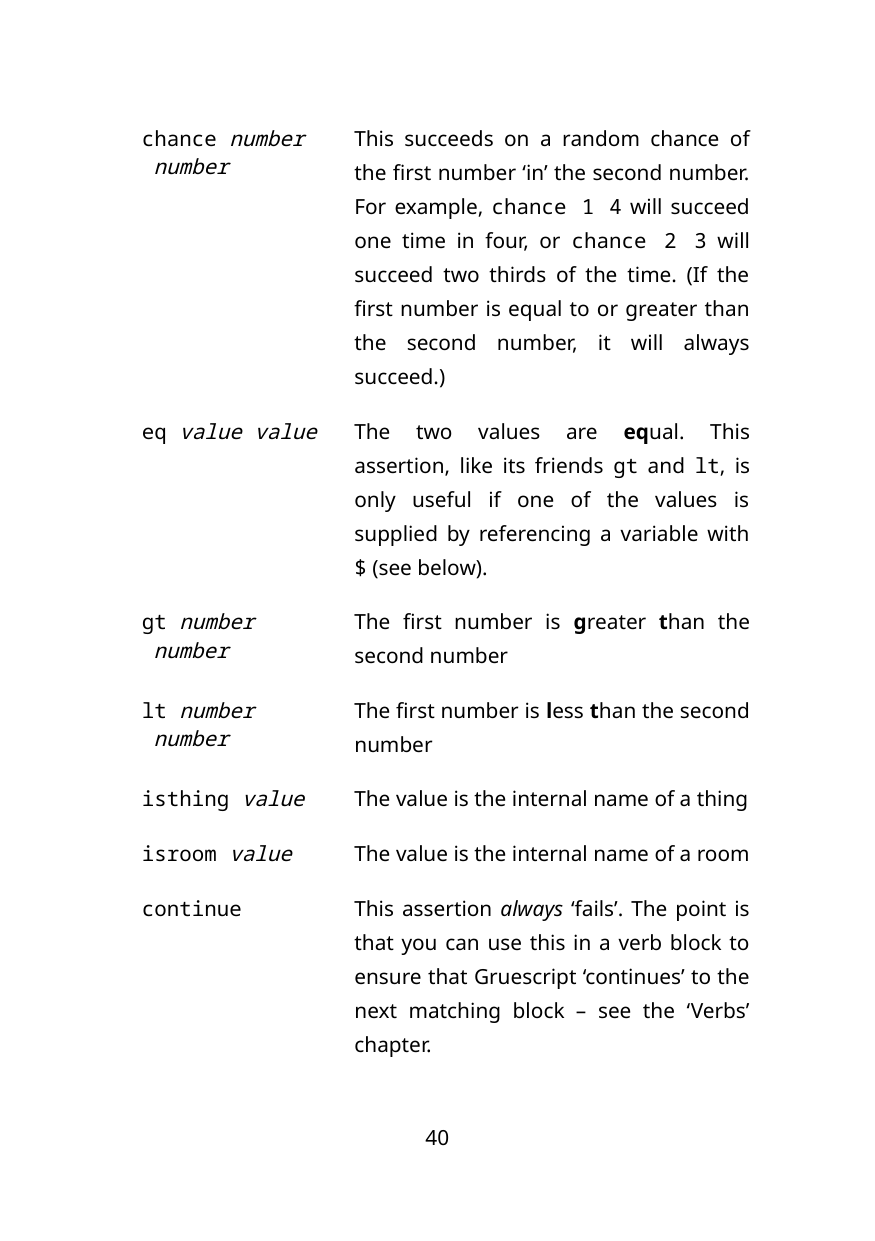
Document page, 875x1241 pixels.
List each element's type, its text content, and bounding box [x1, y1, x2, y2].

table_cell gt number number [118, 602, 348, 690]
table_cell The two values are equal. This assertion, like its friends gt and lt, is only useful if one of the values is supplied by referencing a variable with $ (see below). [348, 411, 756, 602]
table_cell The value is the internal name of a room [348, 834, 756, 888]
table_cell continue [118, 888, 348, 1079]
table_cell eq value value [118, 411, 348, 602]
table_cell The first number is greater than the second number [348, 602, 756, 690]
table_cell isthing value [118, 779, 348, 833]
table_cell The value is the internal name of a thing [348, 779, 756, 833]
table_cell chance number number [118, 118, 348, 411]
table_cell This succeeds on a random chance of the first number ‘in’ the second number. For example, chance 1 4 will succeed one time in four, or chance 2 3 will succeed two thirds of the time. (If the first number is equal to or greater than the second number, it will always succeed.) [348, 118, 756, 411]
table_cell This assertion always ‘fails’. The point is that you can use this in a verb block to ensure that Gruescript ‘continues’ to the next matching block – see the ‘Verbs’ chapter. [348, 888, 756, 1079]
table_cell isroom value [118, 834, 348, 888]
table_cell lt number number [118, 690, 348, 779]
table_cell The first number is less than the second number [348, 690, 756, 779]
